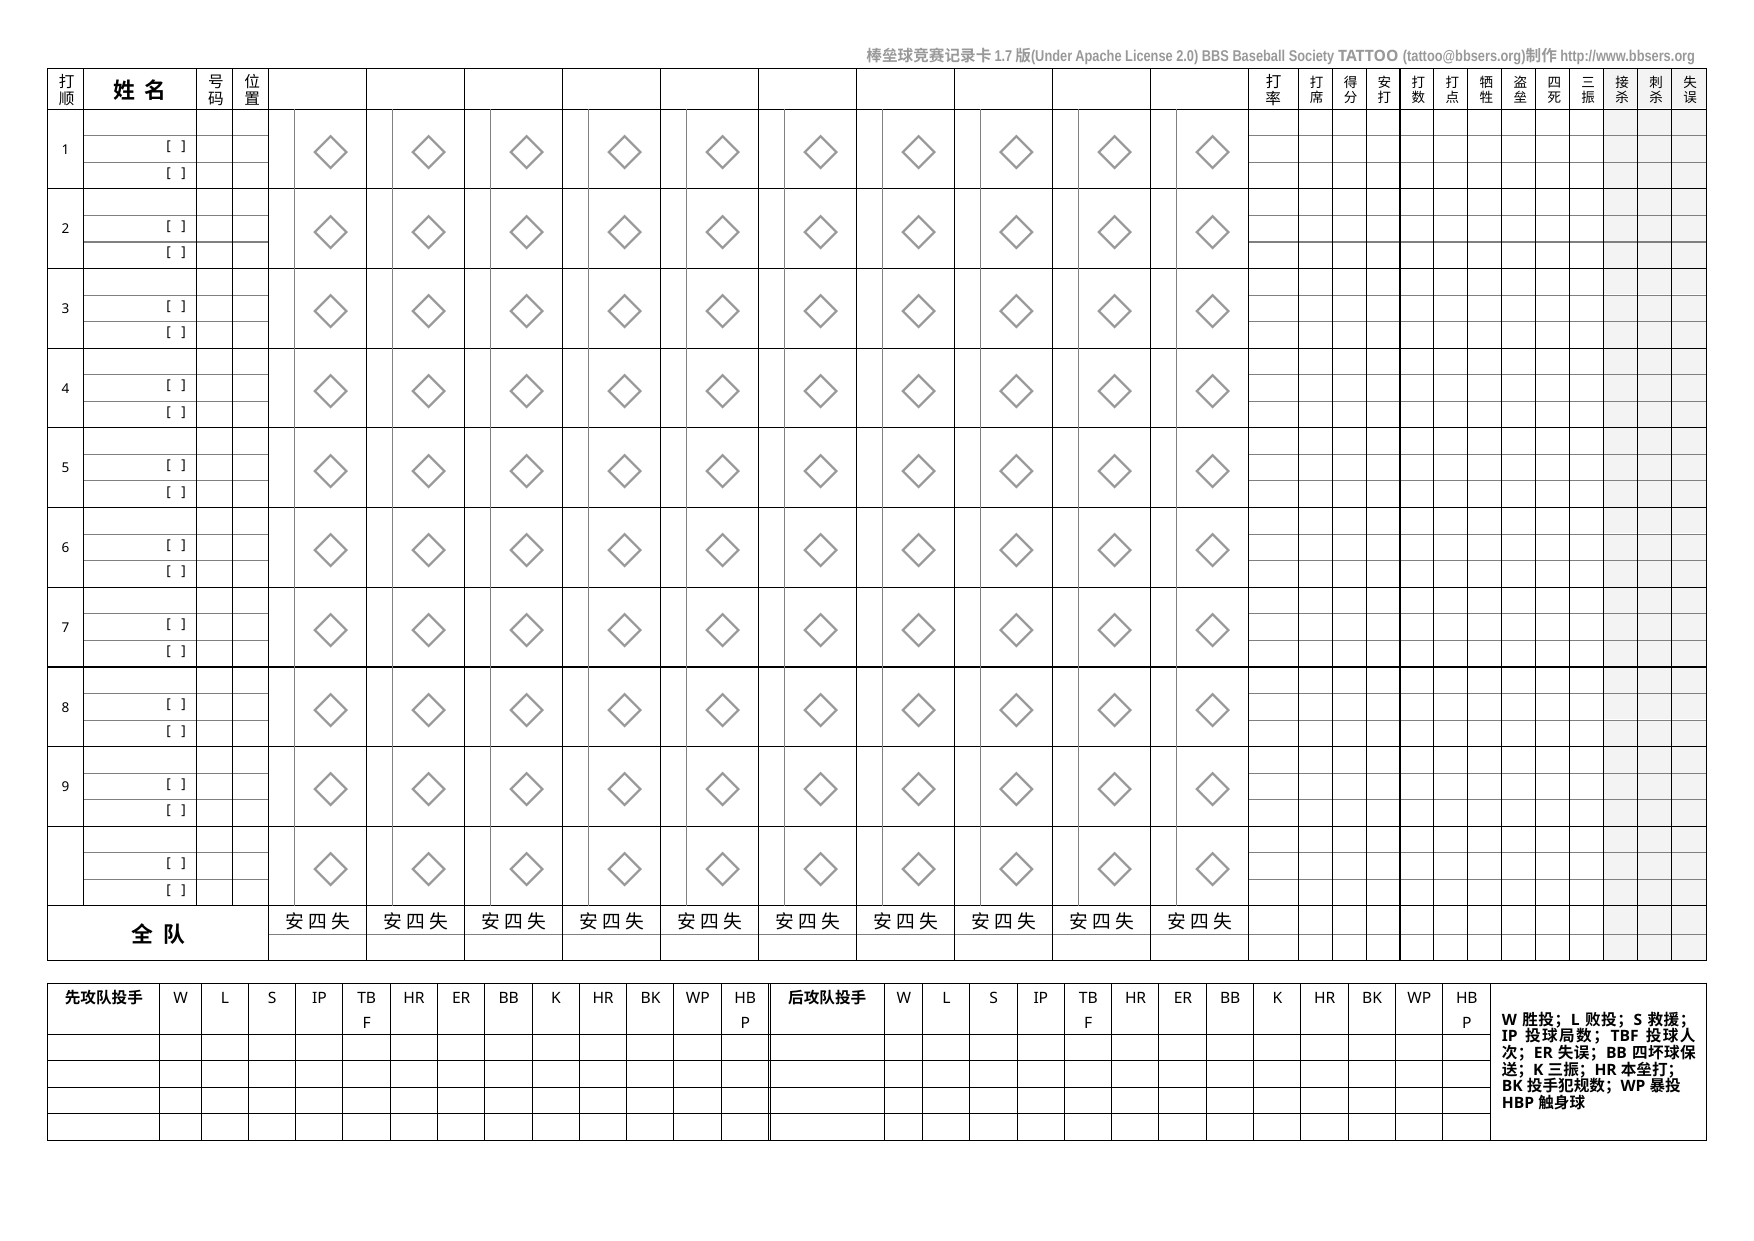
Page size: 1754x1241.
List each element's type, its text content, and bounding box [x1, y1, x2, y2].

table_cell [269, 110, 294, 188]
table_cell [1638, 189, 1671, 215]
table_cell [1207, 1114, 1253, 1140]
table_cell [1468, 827, 1501, 852]
table_cell [233, 588, 268, 613]
table_cell [1434, 402, 1467, 427]
table_cell [465, 588, 490, 666]
table_cell [1249, 189, 1298, 215]
table_cell ◇ [1177, 428, 1248, 507]
table_cell [1159, 1088, 1206, 1113]
table_cell 8 [48, 668, 83, 746]
table_cell [197, 880, 232, 905]
table_cell [1367, 614, 1399, 640]
table_header 打率 [1249, 69, 1298, 108]
table_cell [1401, 508, 1433, 533]
table_cell [1367, 508, 1399, 533]
table_cell [1333, 561, 1366, 587]
table_cell [1502, 189, 1535, 215]
table_cell [563, 588, 588, 666]
table_cell [391, 1088, 437, 1113]
table_cell ◇ [1177, 508, 1248, 587]
table_cell ◇ [589, 428, 660, 507]
table_cell [1638, 136, 1671, 162]
table_header HBP [1443, 984, 1490, 1033]
table_cell [1367, 641, 1399, 666]
table_header HR [580, 984, 626, 1033]
table_cell [1401, 428, 1433, 454]
table_cell [1401, 641, 1433, 666]
table_cell ◇ [1177, 189, 1248, 268]
table_cell [1570, 588, 1603, 613]
table_cell [1638, 935, 1671, 960]
table_cell [661, 110, 686, 188]
table_cell [1604, 747, 1637, 773]
table_cell [857, 110, 882, 188]
table_header 后攻队投手 [771, 984, 884, 1033]
table_cell [1604, 216, 1637, 241]
table_cell [1249, 721, 1298, 746]
table_cell [1502, 216, 1535, 241]
table_cell [1401, 375, 1433, 401]
table_cell [1396, 1035, 1442, 1060]
table_header [465, 69, 562, 108]
table_cell [1570, 110, 1603, 135]
table_cell [1299, 508, 1332, 533]
table_cell ◇ [687, 827, 758, 905]
table_cell 9 [48, 747, 83, 826]
table_cell [1672, 694, 1706, 719]
table_cell [485, 1088, 532, 1113]
table_cell [1604, 774, 1637, 799]
table_cell [1638, 694, 1671, 719]
table_cell [ ] [84, 455, 196, 480]
table_cell [1502, 349, 1535, 374]
table_cell [438, 1061, 484, 1087]
table_cell [1333, 827, 1366, 852]
table_cell [438, 1114, 484, 1140]
table_cell 安 四 失 [563, 906, 660, 934]
table_cell [197, 189, 232, 215]
table_cell [1638, 668, 1671, 693]
table_cell [1638, 216, 1671, 241]
table_cell [1502, 508, 1535, 533]
table_cell [1349, 1088, 1395, 1113]
table_cell [1401, 269, 1433, 294]
table_cell [1299, 535, 1332, 560]
table_cell [485, 1114, 532, 1140]
table_cell [1672, 216, 1706, 241]
table_cell [1672, 827, 1706, 852]
table_cell [1536, 853, 1569, 879]
table_cell [197, 614, 232, 640]
table_cell [1502, 827, 1535, 852]
table_cell [661, 269, 686, 348]
table_header 先攻队投手 [48, 984, 159, 1033]
table_cell [1434, 243, 1467, 268]
table_header HBP [722, 984, 768, 1033]
table_cell [1502, 694, 1535, 719]
table_cell [1367, 774, 1399, 799]
table_cell [1249, 694, 1298, 719]
table_cell [1502, 243, 1535, 268]
table_cell [1502, 561, 1535, 587]
table_cell ◇ [687, 189, 758, 268]
table_cell [1434, 216, 1467, 241]
table_cell ◇ [295, 588, 366, 666]
table_cell [1502, 800, 1535, 826]
table_cell [1570, 906, 1603, 934]
table_cell [759, 428, 784, 507]
table_cell [1367, 163, 1399, 188]
table_cell [465, 269, 490, 348]
table_cell [1249, 827, 1298, 852]
table_cell [1333, 935, 1366, 960]
table_cell [1536, 588, 1569, 613]
table_cell [674, 1114, 721, 1140]
table_cell [1468, 535, 1501, 560]
table_cell [1536, 827, 1569, 852]
table_cell [563, 428, 588, 507]
table_cell [1367, 349, 1399, 374]
table_cell [759, 827, 784, 905]
table_cell [1401, 243, 1433, 268]
table_cell [197, 322, 232, 348]
table_cell [1053, 428, 1078, 507]
table_cell ◇ [785, 428, 856, 507]
table_cell [580, 1035, 626, 1060]
table_cell [1536, 614, 1569, 640]
table_cell [1502, 774, 1535, 799]
table_cell [197, 375, 232, 401]
table_cell [1468, 110, 1501, 135]
table_cell [1299, 189, 1332, 215]
table_cell [1333, 269, 1366, 294]
table_cell [1570, 880, 1603, 905]
table_cell [955, 269, 980, 348]
table_cell 安 四 失 [955, 906, 1052, 934]
table_header K [1254, 984, 1300, 1033]
table_cell [1672, 641, 1706, 666]
table_cell [485, 1035, 532, 1060]
table_cell [1536, 668, 1569, 693]
table_cell [1604, 561, 1637, 587]
table_cell [955, 189, 980, 268]
table_header 接杀 [1604, 69, 1637, 108]
table_cell ◇ [295, 747, 366, 826]
table_cell [1299, 641, 1332, 666]
table_header [269, 69, 366, 108]
table_cell ◇ [491, 508, 562, 587]
table_cell [1367, 880, 1399, 905]
table_cell [1434, 668, 1467, 693]
table_cell [ ] [84, 641, 196, 666]
table_cell [1112, 1035, 1158, 1060]
table_cell [1401, 481, 1433, 507]
table_cell ◇ [393, 588, 464, 666]
table_cell [885, 1114, 922, 1140]
table_cell [48, 1035, 159, 1060]
table_cell ◇ [883, 827, 954, 905]
table_cell [1468, 163, 1501, 188]
table_cell [1468, 721, 1501, 746]
table_cell [1367, 136, 1399, 162]
table_cell 1 [48, 110, 83, 188]
table_cell [1604, 296, 1637, 321]
table_cell ◇ [393, 428, 464, 507]
table_cell [269, 189, 294, 268]
table_cell [160, 1088, 201, 1113]
table_header L [923, 984, 969, 1033]
table_cell [1502, 588, 1535, 613]
table_cell [1434, 747, 1467, 773]
table_cell ◇ [883, 189, 954, 268]
table_cell [1468, 508, 1501, 533]
table_cell [1468, 906, 1501, 934]
table_cell ◇ [785, 349, 856, 427]
table_cell [197, 216, 232, 241]
table_cell [1151, 827, 1176, 905]
table_cell [1333, 880, 1366, 905]
table_cell 5 [48, 428, 83, 507]
table_cell [1570, 296, 1603, 321]
table_cell [1367, 561, 1399, 587]
table_cell [1570, 694, 1603, 719]
table_header IP [1018, 984, 1064, 1033]
table_cell [1249, 455, 1298, 480]
table_cell [1434, 428, 1467, 454]
table_cell [1604, 189, 1637, 215]
table_cell [1299, 349, 1332, 374]
table_cell [ ] [84, 243, 196, 268]
table_cell [1367, 216, 1399, 241]
table_cell [857, 747, 882, 826]
table_cell [1299, 402, 1332, 427]
table_cell [1207, 1061, 1253, 1087]
table_cell 安 四 失 [367, 906, 464, 934]
table_cell [343, 1061, 390, 1087]
table_cell [1333, 375, 1366, 401]
table_cell ◇ [295, 110, 366, 188]
table_cell [1536, 800, 1569, 826]
table_cell [722, 1035, 768, 1060]
table_cell [955, 668, 980, 746]
table_cell [1502, 163, 1535, 188]
table_cell [1443, 1035, 1490, 1060]
table_cell [1468, 375, 1501, 401]
table_cell [661, 827, 686, 905]
table_cell ◇ [295, 827, 366, 905]
table_cell [1053, 110, 1078, 188]
table_cell [955, 110, 980, 188]
table_cell [1299, 375, 1332, 401]
table_cell [1401, 136, 1433, 162]
table_cell [249, 1061, 295, 1087]
table_cell [563, 189, 588, 268]
table_cell ◇ [883, 747, 954, 826]
table_cell [1159, 1114, 1206, 1140]
table_cell [ ] [84, 216, 196, 241]
table_cell [1638, 243, 1671, 268]
table_cell [1151, 668, 1176, 746]
table_cell [1570, 216, 1603, 241]
table_cell [233, 481, 268, 507]
table_cell [1065, 1114, 1111, 1140]
table_cell [1604, 428, 1637, 454]
table_cell 安 四 失 [269, 906, 366, 934]
table_cell [160, 1061, 201, 1087]
table_cell [1367, 243, 1399, 268]
table_cell [197, 853, 232, 879]
table_cell [1249, 614, 1298, 640]
table_cell [1536, 322, 1569, 348]
table_cell [857, 508, 882, 587]
table_cell [1638, 561, 1671, 587]
table_cell [367, 747, 392, 826]
table_cell [84, 428, 196, 454]
table_cell [1672, 614, 1706, 640]
table_cell [722, 1114, 768, 1140]
table_cell [1401, 296, 1433, 321]
table_cell 2 [48, 189, 83, 268]
table_cell ◇ [491, 827, 562, 905]
table_cell [84, 269, 196, 294]
table_cell [955, 428, 980, 507]
table_cell [1249, 853, 1298, 879]
table_cell [1502, 668, 1535, 693]
table_cell [563, 935, 660, 960]
table_cell [1367, 455, 1399, 480]
table_cell [1349, 1061, 1395, 1087]
table_cell [485, 1061, 532, 1087]
table_cell [1254, 1088, 1300, 1113]
table_cell [1401, 935, 1433, 960]
table_cell [1570, 853, 1603, 879]
table_cell [233, 561, 268, 587]
table_cell [1333, 481, 1366, 507]
table_header L [202, 984, 248, 1033]
table_cell [1401, 561, 1433, 587]
table_cell ◇ [785, 827, 856, 905]
table_cell [1053, 935, 1150, 960]
table_cell [955, 935, 1052, 960]
table_cell [1604, 800, 1637, 826]
table_cell [233, 694, 268, 719]
table_cell [1638, 827, 1671, 852]
table_cell [1299, 774, 1332, 799]
table_cell [1299, 561, 1332, 587]
table_cell [885, 1088, 922, 1113]
table_cell [ ] [84, 402, 196, 427]
table_cell ◇ [491, 588, 562, 666]
table_cell ◇ [785, 110, 856, 188]
table_cell [465, 110, 490, 188]
table_cell [1249, 269, 1298, 294]
table_cell [1065, 1088, 1111, 1113]
table_cell [233, 163, 268, 188]
table_cell [955, 747, 980, 826]
table_cell [1018, 1114, 1064, 1140]
table_cell [1151, 110, 1176, 188]
table_cell [202, 1114, 248, 1140]
table_cell ◇ [883, 668, 954, 746]
table_cell [1401, 880, 1433, 905]
table_cell [ ] [84, 721, 196, 746]
table_cell [1672, 721, 1706, 746]
table_cell [1672, 455, 1706, 480]
table_cell [1570, 269, 1603, 294]
table_cell [1672, 402, 1706, 427]
table_cell [1434, 508, 1467, 533]
table_cell [1112, 1114, 1158, 1140]
table_cell [1249, 402, 1298, 427]
table_cell [1536, 189, 1569, 215]
table_cell [296, 1035, 342, 1060]
table_cell [1065, 1035, 1111, 1060]
table_cell [674, 1061, 721, 1087]
table_cell [1604, 880, 1637, 905]
table_cell [1401, 402, 1433, 427]
table_cell [722, 1088, 768, 1113]
table_cell [1151, 349, 1176, 427]
table_cell ◇ [589, 827, 660, 905]
table_cell [1367, 428, 1399, 454]
table_cell ◇ [981, 110, 1052, 188]
table_cell [1502, 402, 1535, 427]
table_cell [1638, 508, 1671, 533]
table_cell [1367, 827, 1399, 852]
table_cell 安 四 失 [465, 906, 562, 934]
table_cell [1401, 800, 1433, 826]
table_cell [1434, 935, 1467, 960]
table_cell [1367, 935, 1399, 960]
text 棒垒球竞赛记录卡1.7版(Under Apache License 2.0) BBS Baseball Society TATTOO (tattoo@bbsers.org)制作 http://www.bbsers.org [59, 35, 1695, 68]
table_cell [1638, 641, 1671, 666]
table_cell [1053, 269, 1078, 348]
table_cell [1672, 561, 1706, 587]
table_cell [1570, 827, 1603, 852]
table_cell [1249, 535, 1298, 560]
table_cell [857, 349, 882, 427]
table_cell [84, 110, 196, 135]
table_cell [1570, 322, 1603, 348]
table_cell ◇ [1079, 349, 1150, 427]
table_cell 7 [48, 588, 83, 666]
table_cell [1333, 668, 1366, 693]
table_cell [1468, 455, 1501, 480]
table_cell ◇ [1079, 747, 1150, 826]
table_cell [367, 935, 464, 960]
table_cell [1604, 163, 1637, 188]
table_cell [1434, 774, 1467, 799]
table_cell [1333, 614, 1366, 640]
table_cell [367, 588, 392, 666]
table_cell [1502, 375, 1535, 401]
table_cell [1672, 906, 1706, 934]
table_cell [249, 1114, 295, 1140]
table_cell ◇ [981, 349, 1052, 427]
table_cell [1536, 402, 1569, 427]
table_cell [1299, 110, 1332, 135]
table_cell [1434, 455, 1467, 480]
table_cell [1151, 269, 1176, 348]
table_cell [1367, 906, 1399, 934]
table_header 盗垒 [1502, 69, 1535, 108]
table_cell [1604, 694, 1637, 719]
table_cell [1638, 269, 1671, 294]
table_cell [580, 1061, 626, 1087]
table_cell [1434, 189, 1467, 215]
table_cell [1333, 508, 1366, 533]
table_cell [1638, 880, 1671, 905]
table_cell [1018, 1088, 1064, 1113]
table_cell [1333, 906, 1366, 934]
table_cell [1299, 136, 1332, 162]
table_cell ◇ [295, 508, 366, 587]
table_cell [1151, 189, 1176, 268]
table_cell [1249, 296, 1298, 321]
table_cell [391, 1061, 437, 1087]
table_cell [1159, 1035, 1206, 1060]
table_cell [1502, 614, 1535, 640]
table_cell [465, 508, 490, 587]
table_cell [1638, 774, 1671, 799]
table_header 失误 [1672, 69, 1706, 108]
table_cell [1536, 296, 1569, 321]
table_cell [197, 721, 232, 746]
table_cell [1434, 296, 1467, 321]
table_cell [1249, 906, 1298, 934]
table_cell [1536, 694, 1569, 719]
table_cell [1301, 1088, 1348, 1113]
table_cell [1604, 136, 1637, 162]
table_cell [1638, 906, 1671, 934]
table_cell [1672, 800, 1706, 826]
table_cell [1570, 189, 1603, 215]
table_cell [627, 1035, 673, 1060]
table_cell [563, 827, 588, 905]
table_cell [1672, 136, 1706, 162]
table_cell [233, 721, 268, 746]
table_cell [1570, 721, 1603, 746]
table_cell ◇ [981, 827, 1052, 905]
table_cell [1604, 906, 1637, 934]
table_cell [197, 641, 232, 666]
table_cell [1672, 110, 1706, 135]
table_cell [465, 747, 490, 826]
table_cell ◇ [491, 428, 562, 507]
table_cell [1299, 163, 1332, 188]
table_cell [48, 827, 83, 905]
table_cell ◇ [1079, 827, 1150, 905]
table_cell [1367, 747, 1399, 773]
table_cell [661, 588, 686, 666]
table_cell [1468, 880, 1501, 905]
table_cell [ ] [84, 853, 196, 879]
table_cell [1367, 853, 1399, 879]
table_cell [367, 428, 392, 507]
table_cell [1401, 163, 1433, 188]
table_cell [1604, 508, 1637, 533]
table_cell [1604, 349, 1637, 374]
table_cell ◇ [981, 668, 1052, 746]
table_cell [1672, 428, 1706, 454]
table_header BB [485, 984, 532, 1033]
table_cell [197, 535, 232, 560]
table_cell [1333, 296, 1366, 321]
table_cell [1536, 269, 1569, 294]
table_cell [1333, 428, 1366, 454]
table_cell [197, 694, 232, 719]
table_cell [ ] [84, 322, 196, 348]
table_cell [1299, 455, 1332, 480]
table_cell [1333, 136, 1366, 162]
table_cell [1249, 136, 1298, 162]
table_cell [1502, 322, 1535, 348]
table_cell ◇ [589, 189, 660, 268]
table_cell [269, 269, 294, 348]
table_cell [1536, 349, 1569, 374]
table_cell [1570, 375, 1603, 401]
table_cell [1604, 588, 1637, 613]
table_cell ◇ [981, 508, 1052, 587]
table_cell 安 四 失 [857, 906, 954, 934]
table_cell [1254, 1035, 1300, 1060]
table_cell [1333, 243, 1366, 268]
table_cell [1053, 508, 1078, 587]
table_cell [1502, 110, 1535, 135]
table_cell [1333, 588, 1366, 613]
table_header [367, 69, 464, 108]
table_cell [84, 668, 196, 693]
table_cell [1536, 243, 1569, 268]
table_cell [1053, 349, 1078, 427]
table_cell [84, 827, 196, 852]
table_cell [1249, 243, 1298, 268]
table_cell [857, 428, 882, 507]
table_cell [1299, 853, 1332, 879]
table_cell [465, 827, 490, 905]
table_cell [1401, 189, 1433, 215]
table_cell [1434, 375, 1467, 401]
table_cell [1502, 641, 1535, 666]
table_cell [1249, 163, 1298, 188]
table_cell [1536, 428, 1569, 454]
table_cell [1249, 800, 1298, 826]
table_cell [1468, 402, 1501, 427]
table_cell [1053, 588, 1078, 666]
table_cell ◇ [687, 269, 758, 348]
table_cell ◇ [1177, 269, 1248, 348]
table_cell ◇ [883, 269, 954, 348]
table_cell [563, 668, 588, 746]
table_cell [1249, 880, 1298, 905]
table_cell [1367, 296, 1399, 321]
table_cell [1434, 269, 1467, 294]
table_cell [1536, 880, 1569, 905]
table_cell ◇ [785, 668, 856, 746]
table_cell [1301, 1114, 1348, 1140]
table_cell [1367, 721, 1399, 746]
table_cell [1570, 136, 1603, 162]
table_cell [1396, 1061, 1442, 1087]
table_header W [160, 984, 201, 1033]
table_cell [1502, 721, 1535, 746]
table_cell [ ] [84, 774, 196, 799]
table_cell [1638, 349, 1671, 374]
table_cell [1249, 935, 1298, 960]
table_cell [1468, 216, 1501, 241]
table_cell [1401, 774, 1433, 799]
table_cell [1401, 827, 1433, 852]
table_cell [1468, 588, 1501, 613]
table_cell [367, 110, 392, 188]
table_header 安打 [1367, 69, 1399, 108]
table_cell [1333, 641, 1366, 666]
table_cell [1367, 588, 1399, 613]
table_cell [1468, 747, 1501, 773]
table_cell [1367, 189, 1399, 215]
table_cell [1638, 721, 1671, 746]
table_cell [1299, 668, 1332, 693]
table_cell [857, 189, 882, 268]
table_cell [1299, 243, 1332, 268]
table_cell [367, 827, 392, 905]
table_cell [1638, 322, 1671, 348]
table_cell [249, 1088, 295, 1113]
table_cell [367, 349, 392, 427]
table_cell [563, 349, 588, 427]
table_header 打点 [1434, 69, 1467, 108]
table_cell [1434, 588, 1467, 613]
table_cell [759, 935, 856, 960]
table_cell [1249, 508, 1298, 533]
table_cell [1604, 402, 1637, 427]
table_cell [1536, 481, 1569, 507]
table_cell [197, 349, 232, 374]
table_cell [1468, 322, 1501, 348]
table_cell [1401, 721, 1433, 746]
table_cell [1249, 322, 1298, 348]
table_cell [1333, 774, 1366, 799]
table_cell [197, 588, 232, 613]
table_cell 安 四 失 [1151, 906, 1248, 934]
table_cell [661, 508, 686, 587]
table_cell [955, 508, 980, 587]
table_cell ◇ [1079, 269, 1150, 348]
table_cell ◇ [491, 110, 562, 188]
table_cell [1333, 163, 1366, 188]
table_cell [923, 1035, 969, 1060]
table_cell [1151, 588, 1176, 666]
table_cell [923, 1061, 969, 1087]
table_cell [661, 349, 686, 427]
table_cell [1604, 935, 1637, 960]
table_cell [ ] [84, 694, 196, 719]
table_cell [1299, 694, 1332, 719]
table_cell [1367, 110, 1399, 135]
table_cell [1468, 269, 1501, 294]
table_cell [1053, 827, 1078, 905]
table_cell [1401, 614, 1433, 640]
table_cell [1672, 880, 1706, 905]
table_cell [1207, 1035, 1253, 1060]
table_cell [1254, 1114, 1300, 1140]
table_cell [1468, 136, 1501, 162]
table_cell [1638, 588, 1671, 613]
table_cell [343, 1035, 390, 1060]
table_cell [1434, 800, 1467, 826]
table_header 号码 [197, 69, 232, 108]
table_cell [367, 269, 392, 348]
table_cell [1604, 269, 1637, 294]
table_cell [1299, 296, 1332, 321]
table_cell ◇ [295, 189, 366, 268]
table_header 打顺 [48, 69, 83, 108]
table_cell [1638, 402, 1671, 427]
table_cell [1570, 428, 1603, 454]
table_cell [202, 1061, 248, 1087]
table_cell [391, 1035, 437, 1060]
table_cell [1443, 1114, 1490, 1140]
table_cell [1672, 322, 1706, 348]
table_cell [970, 1061, 1017, 1087]
table_header ER [1159, 984, 1206, 1033]
table_cell [1672, 349, 1706, 374]
table_cell 安 四 失 [1053, 906, 1150, 934]
table_header [759, 69, 856, 108]
table_cell [269, 935, 366, 960]
table_cell [1638, 853, 1671, 879]
table_cell [1638, 800, 1671, 826]
table_cell [465, 189, 490, 268]
table_cell [759, 110, 784, 188]
table_cell [465, 349, 490, 427]
table_header [1151, 69, 1248, 108]
table_cell [1604, 721, 1637, 746]
table_cell [1638, 535, 1671, 560]
table_header [661, 69, 758, 108]
table_cell ◇ [1177, 668, 1248, 746]
table_cell [1207, 1088, 1253, 1113]
table_cell [48, 1114, 159, 1140]
table_cell [1249, 481, 1298, 507]
table_cell [771, 1114, 884, 1140]
table_cell ◇ [589, 269, 660, 348]
table_cell [1333, 216, 1366, 241]
table_cell [1672, 853, 1706, 879]
table_cell ◇ [589, 747, 660, 826]
table_cell [233, 614, 268, 640]
table_cell [1570, 163, 1603, 188]
table_cell ◇ [687, 668, 758, 746]
table_cell ◇ [491, 189, 562, 268]
table_cell [563, 269, 588, 348]
table_cell [970, 1088, 1017, 1113]
table_cell [233, 880, 268, 905]
table_cell [1151, 508, 1176, 587]
table_header 得分 [1333, 69, 1366, 108]
table_cell [1299, 880, 1332, 905]
table_cell [ ] [84, 614, 196, 640]
table_cell [233, 402, 268, 427]
table_cell [1502, 747, 1535, 773]
table_cell [1502, 906, 1535, 934]
table_cell [269, 428, 294, 507]
table_cell [233, 296, 268, 321]
table_cell [1065, 1061, 1111, 1087]
table_cell [1434, 481, 1467, 507]
table_cell [759, 668, 784, 746]
table_cell ◇ [1177, 588, 1248, 666]
table_cell [759, 747, 784, 826]
table_header 打席 [1299, 69, 1332, 108]
table_cell [1299, 428, 1332, 454]
table_cell ◇ [883, 588, 954, 666]
table_cell [48, 1088, 159, 1113]
table_header 四死 [1536, 69, 1569, 108]
table_cell [1468, 296, 1501, 321]
table_cell [1151, 428, 1176, 507]
table_cell [197, 163, 232, 188]
table_cell [233, 853, 268, 879]
table_cell [1434, 721, 1467, 746]
table_cell [1672, 243, 1706, 268]
table_cell [627, 1061, 673, 1087]
table_cell ◇ [491, 668, 562, 746]
table_cell [1299, 481, 1332, 507]
table_cell [84, 508, 196, 533]
table_cell [722, 1061, 768, 1087]
table_cell [1604, 375, 1637, 401]
table_cell [857, 269, 882, 348]
table_cell ◇ [491, 349, 562, 427]
table_cell [1638, 614, 1671, 640]
table_cell [1570, 481, 1603, 507]
table_cell [1401, 535, 1433, 560]
table_cell [1401, 216, 1433, 241]
table_header HR [1112, 984, 1158, 1033]
table_cell ◇ [393, 508, 464, 587]
table_cell [391, 1114, 437, 1140]
table_cell [1434, 641, 1467, 666]
table_cell [955, 827, 980, 905]
table_cell ◇ [393, 827, 464, 905]
table_cell [759, 189, 784, 268]
table_cell [249, 1035, 295, 1060]
table_cell ◇ [491, 747, 562, 826]
table_header 位置 [233, 69, 268, 108]
table_header S [249, 984, 295, 1033]
table_header ER [438, 984, 484, 1033]
table_cell [1434, 136, 1467, 162]
table_cell [84, 189, 196, 215]
table_cell 安 四 失 [661, 906, 758, 934]
table_cell [1333, 110, 1366, 135]
table_cell [1604, 827, 1637, 852]
table_cell [1333, 800, 1366, 826]
table_cell [367, 668, 392, 746]
table_cell [1434, 349, 1467, 374]
table_cell ◇ [393, 269, 464, 348]
table_cell [1672, 375, 1706, 401]
table_cell [1151, 935, 1248, 960]
table_cell [465, 935, 562, 960]
table_cell [1638, 428, 1671, 454]
table_cell [1672, 774, 1706, 799]
table_header BK [1349, 984, 1395, 1033]
table_cell [1159, 1061, 1206, 1087]
table_cell [1536, 375, 1569, 401]
table_cell [1053, 747, 1078, 826]
table_cell [233, 110, 268, 135]
table_cell [1333, 322, 1366, 348]
table_header 打数 [1401, 69, 1433, 108]
table_cell [1536, 508, 1569, 533]
table_cell [233, 428, 268, 454]
table_cell [1434, 561, 1467, 587]
table_cell [857, 588, 882, 666]
table_cell 全 队 [48, 906, 268, 960]
table_cell ◇ [393, 189, 464, 268]
table_cell [661, 668, 686, 746]
table_cell [1536, 935, 1569, 960]
table_cell [1401, 853, 1433, 879]
table_cell [661, 935, 758, 960]
table_cell [1672, 296, 1706, 321]
table_cell [1638, 747, 1671, 773]
table_cell [1468, 243, 1501, 268]
table_header K [533, 984, 579, 1033]
table_cell ◇ [687, 428, 758, 507]
table_cell [1349, 1114, 1395, 1140]
table_cell ◇ [393, 110, 464, 188]
table_cell [1502, 455, 1535, 480]
table_header 刺杀 [1638, 69, 1671, 108]
table_cell [ ] [84, 163, 196, 188]
table_cell [1536, 535, 1569, 560]
table_cell [233, 508, 268, 533]
table_cell [857, 668, 882, 746]
table_cell [ ] [84, 136, 196, 162]
table_cell [1502, 481, 1535, 507]
table_cell [1570, 614, 1603, 640]
table_cell [1249, 375, 1298, 401]
table_cell [1570, 935, 1603, 960]
table_cell [1301, 1035, 1348, 1060]
table_cell [1672, 747, 1706, 773]
table_cell [1468, 561, 1501, 587]
table_cell [1604, 110, 1637, 135]
table_cell [923, 1114, 969, 1140]
table_cell [1299, 721, 1332, 746]
table_cell [627, 1088, 673, 1113]
table_cell [1401, 694, 1433, 719]
table_cell [1502, 880, 1535, 905]
table_cell ◇ [1177, 827, 1248, 905]
table_cell [1570, 535, 1603, 560]
table_header 牺牲 [1468, 69, 1501, 108]
table_cell [465, 668, 490, 746]
table_cell [1468, 481, 1501, 507]
table_cell [48, 1061, 159, 1087]
table_cell ◇ [687, 747, 758, 826]
table_cell [1502, 935, 1535, 960]
table_cell [1604, 455, 1637, 480]
table_header BK [627, 984, 673, 1033]
table_cell [1333, 189, 1366, 215]
table_cell [580, 1088, 626, 1113]
table_cell [533, 1088, 579, 1113]
table_cell [233, 535, 268, 560]
table_cell [1638, 455, 1671, 480]
table_cell [1333, 694, 1366, 719]
table_cell [1672, 163, 1706, 188]
table_cell ◇ [1079, 110, 1150, 188]
table_cell [197, 243, 232, 268]
table_cell [197, 827, 232, 852]
table_cell [1570, 349, 1603, 374]
table_header HR [391, 984, 437, 1033]
table_cell [1299, 800, 1332, 826]
table_cell [1249, 428, 1298, 454]
table_cell ◇ [883, 110, 954, 188]
table_cell [1333, 747, 1366, 773]
table_cell [296, 1061, 342, 1087]
table_cell ◇ [981, 189, 1052, 268]
table_cell [ ] [84, 296, 196, 321]
table_cell [1604, 535, 1637, 560]
table_cell [1053, 189, 1078, 268]
table_cell [1672, 508, 1706, 533]
table_cell [1299, 906, 1332, 934]
table_cell [533, 1061, 579, 1087]
table_cell [1249, 216, 1298, 241]
table_cell [269, 588, 294, 666]
table_cell ◇ [1079, 428, 1150, 507]
table_cell [1570, 774, 1603, 799]
table_header WP [674, 984, 721, 1033]
table_cell [674, 1088, 721, 1113]
table_cell [1502, 136, 1535, 162]
table_cell [202, 1035, 248, 1060]
table_cell [1401, 322, 1433, 348]
table_cell [1638, 375, 1671, 401]
table_cell ◇ [687, 110, 758, 188]
table_cell [1570, 508, 1603, 533]
table_cell [160, 1035, 201, 1060]
table_header TBF [343, 984, 390, 1033]
table_cell [771, 1061, 884, 1087]
table_cell [202, 1088, 248, 1113]
table_header [563, 69, 660, 108]
table_cell [1502, 853, 1535, 879]
table_cell [233, 641, 268, 666]
table_cell [269, 668, 294, 746]
table_cell [1254, 1061, 1300, 1087]
table_cell [1401, 588, 1433, 613]
table_cell [1434, 614, 1467, 640]
table_cell [1604, 243, 1637, 268]
table_cell [1367, 694, 1399, 719]
table_cell [1401, 349, 1433, 374]
table_cell [197, 110, 232, 135]
table_cell ◇ [981, 269, 1052, 348]
table_cell ◇ [883, 508, 954, 587]
table_cell [197, 269, 232, 294]
table_cell [1672, 535, 1706, 560]
table_cell [233, 668, 268, 693]
table_cell ◇ [589, 668, 660, 746]
table_cell ◇ [295, 668, 366, 746]
table_cell [233, 322, 268, 348]
table_cell [1401, 668, 1433, 693]
table_cell [1401, 906, 1433, 934]
table_cell [627, 1114, 673, 1140]
table_header 姓 名 [84, 69, 196, 108]
table_cell [1396, 1088, 1442, 1113]
table_cell [759, 269, 784, 348]
table_header HR [1301, 984, 1348, 1033]
table_cell ◇ [393, 349, 464, 427]
table_cell [1249, 561, 1298, 587]
table_cell [759, 588, 784, 666]
table_header BB [1207, 984, 1253, 1033]
table_cell [367, 189, 392, 268]
table_cell [661, 428, 686, 507]
table_cell [1249, 774, 1298, 799]
table_cell ◇ [785, 269, 856, 348]
table_cell [1112, 1061, 1158, 1087]
table_cell [1536, 747, 1569, 773]
table_cell ◇ [295, 428, 366, 507]
table_cell [1468, 774, 1501, 799]
table_cell [465, 428, 490, 507]
table_cell ◇ [1079, 508, 1150, 587]
table_cell [1502, 535, 1535, 560]
table_cell [1367, 668, 1399, 693]
table_cell [885, 1035, 922, 1060]
table_cell [1333, 535, 1366, 560]
table_header TBF [1065, 984, 1111, 1033]
table_cell ◇ [883, 349, 954, 427]
table_cell [1468, 428, 1501, 454]
table_cell [343, 1088, 390, 1113]
table_cell [269, 747, 294, 826]
table_cell [1299, 322, 1332, 348]
table_cell [771, 1035, 884, 1060]
table_cell ◇ [981, 747, 1052, 826]
table_cell [1249, 668, 1298, 693]
table_cell [1396, 1114, 1442, 1140]
table_cell [1468, 800, 1501, 826]
table_header [857, 69, 954, 108]
table_cell [1468, 668, 1501, 693]
table_cell [1604, 322, 1637, 348]
table_cell ◇ [687, 349, 758, 427]
table_cell [1299, 614, 1332, 640]
table_cell ◇ [1079, 189, 1150, 268]
table_cell [857, 827, 882, 905]
table_cell [233, 774, 268, 799]
table_cell [233, 189, 268, 215]
table_cell [1434, 322, 1467, 348]
table_cell ◇ [295, 349, 366, 427]
table_cell [ ] [84, 880, 196, 905]
table_cell [759, 508, 784, 587]
table_cell [661, 747, 686, 826]
table_cell [ ] [84, 800, 196, 826]
table_cell [580, 1114, 626, 1140]
table_cell [563, 110, 588, 188]
table_cell [674, 1035, 721, 1060]
table_cell [1299, 827, 1332, 852]
table_cell [1053, 668, 1078, 746]
table_cell [1672, 189, 1706, 215]
table_cell [233, 216, 268, 241]
table_header W 胜投；L 败投；S 救援；IP 投球局数；TBF 投球人次；ER 失误；BB 四坏球保送；K 三振；HR 本垒打； BK 投手犯规数；WP 暴投 HBP 触身球 [1491, 984, 1706, 1140]
table_header IP [296, 984, 342, 1033]
table_cell [1570, 747, 1603, 773]
table_cell [1333, 721, 1366, 746]
table_cell [269, 349, 294, 427]
table_cell ◇ [1177, 747, 1248, 826]
table_cell [1018, 1061, 1064, 1087]
table_cell [1604, 641, 1637, 666]
table_cell [296, 1088, 342, 1113]
table_cell [438, 1088, 484, 1113]
table_cell [1570, 641, 1603, 666]
table_cell [1301, 1061, 1348, 1087]
table_header 三振 [1570, 69, 1603, 108]
table_cell [233, 747, 268, 773]
table_cell [1299, 935, 1332, 960]
table_cell [ ] [84, 481, 196, 507]
table_cell [1249, 349, 1298, 374]
table_cell [1536, 641, 1569, 666]
table_cell [197, 508, 232, 533]
table_cell [970, 1035, 1017, 1060]
table_cell [1536, 774, 1569, 799]
table_cell ◇ [687, 508, 758, 587]
table_cell [269, 508, 294, 587]
table_cell [1434, 110, 1467, 135]
table_cell [1299, 269, 1332, 294]
table_cell 4 [48, 349, 83, 427]
table_cell [1468, 641, 1501, 666]
table_cell [1468, 694, 1501, 719]
table_cell [1401, 747, 1433, 773]
table_cell [197, 136, 232, 162]
table_cell [970, 1114, 1017, 1140]
table_cell [923, 1088, 969, 1113]
table_cell [197, 455, 232, 480]
table_cell ◇ [1177, 349, 1248, 427]
table_cell [885, 1061, 922, 1087]
table_cell [197, 561, 232, 587]
table_cell [1604, 853, 1637, 879]
table_cell [1018, 1035, 1064, 1060]
table_cell ◇ [393, 668, 464, 746]
table_cell [533, 1035, 579, 1060]
table_cell [233, 375, 268, 401]
table_cell [1434, 906, 1467, 934]
table_cell [84, 588, 196, 613]
table_cell [1536, 721, 1569, 746]
table_header WP [1396, 984, 1442, 1033]
table_cell [1468, 189, 1501, 215]
table_cell [1672, 481, 1706, 507]
table_cell ◇ [491, 269, 562, 348]
table_cell [1434, 163, 1467, 188]
table_cell [1367, 481, 1399, 507]
table_cell [759, 349, 784, 427]
table_cell [1112, 1088, 1158, 1113]
table_cell [1604, 481, 1637, 507]
table_cell [438, 1035, 484, 1060]
table_cell [1333, 349, 1366, 374]
table_cell [343, 1114, 390, 1140]
table_cell [1536, 216, 1569, 241]
table_cell [1638, 481, 1671, 507]
table_cell [1536, 455, 1569, 480]
table_header S [970, 984, 1017, 1033]
table_cell [955, 588, 980, 666]
table_cell [233, 827, 268, 852]
table_cell ◇ [589, 588, 660, 666]
table_cell [1151, 747, 1176, 826]
table_cell [1468, 614, 1501, 640]
table_cell ◇ [393, 747, 464, 826]
table_cell [1401, 110, 1433, 135]
table_cell [1570, 243, 1603, 268]
table_cell ◇ [1079, 588, 1150, 666]
table_cell ◇ [785, 189, 856, 268]
table_cell [ ] [84, 375, 196, 401]
table_cell [1299, 216, 1332, 241]
table_cell [1604, 668, 1637, 693]
table_cell [1536, 110, 1569, 135]
table_cell ◇ [883, 428, 954, 507]
table_cell [1672, 668, 1706, 693]
table_cell [1570, 455, 1603, 480]
table_cell ◇ [1177, 110, 1248, 188]
table_cell [367, 508, 392, 587]
table_cell [1434, 694, 1467, 719]
table_cell [84, 349, 196, 374]
table_cell [197, 402, 232, 427]
table_cell [1367, 402, 1399, 427]
table_cell [1570, 561, 1603, 587]
table_cell [233, 269, 268, 294]
table_cell [1333, 402, 1366, 427]
table_cell [197, 668, 232, 693]
table_cell [1468, 935, 1501, 960]
table_cell [1249, 641, 1298, 666]
table_cell [1367, 800, 1399, 826]
table_cell [1367, 375, 1399, 401]
table_cell [1249, 588, 1298, 613]
table_cell [233, 349, 268, 374]
table_cell [1367, 535, 1399, 560]
table_cell [1434, 880, 1467, 905]
table_cell [1570, 402, 1603, 427]
table_cell [1502, 428, 1535, 454]
table_cell [233, 455, 268, 480]
table_cell [1672, 269, 1706, 294]
table_cell [1434, 827, 1467, 852]
table_cell [ ] [84, 535, 196, 560]
table_cell ◇ [785, 588, 856, 666]
table_cell [1502, 269, 1535, 294]
table_cell [1434, 853, 1467, 879]
table_cell [1299, 588, 1332, 613]
table_cell 6 [48, 508, 83, 587]
table_cell [1604, 614, 1637, 640]
table_cell 安 四 失 [759, 906, 856, 934]
table_cell [233, 243, 268, 268]
table_cell ◇ [981, 588, 1052, 666]
table_cell [269, 827, 294, 905]
table_header W [885, 984, 922, 1033]
table_cell ◇ [687, 588, 758, 666]
table_cell [233, 800, 268, 826]
table_cell [1502, 296, 1535, 321]
table_cell [233, 136, 268, 162]
table_cell ◇ [589, 349, 660, 427]
table_cell [1638, 110, 1671, 135]
table_cell [771, 1088, 884, 1113]
table_cell [1536, 561, 1569, 587]
table_cell ◇ [589, 508, 660, 587]
table_cell [1536, 136, 1569, 162]
table_cell [1570, 668, 1603, 693]
table_cell ◇ [295, 269, 366, 348]
table_cell ◇ [589, 110, 660, 188]
table_header [955, 69, 1052, 108]
table_cell [1536, 906, 1569, 934]
table_cell [1249, 110, 1298, 135]
table_cell [197, 747, 232, 773]
table_cell [1536, 163, 1569, 188]
table_cell [197, 296, 232, 321]
table_cell [197, 428, 232, 454]
table_cell ◇ [785, 508, 856, 587]
table_cell [533, 1114, 579, 1140]
table_cell [ ] [84, 561, 196, 587]
table_cell [160, 1114, 201, 1140]
table_cell [197, 481, 232, 507]
table_header [1053, 69, 1150, 108]
table_cell [1638, 163, 1671, 188]
table_cell [84, 747, 196, 773]
table_cell [1468, 349, 1501, 374]
table_cell [563, 747, 588, 826]
table_cell 3 [48, 269, 83, 348]
table_cell [1443, 1061, 1490, 1087]
table_cell [1367, 269, 1399, 294]
table_cell ◇ [785, 747, 856, 826]
table_cell [1672, 588, 1706, 613]
table_cell ◇ [1079, 668, 1150, 746]
table_cell [661, 189, 686, 268]
table_cell [1333, 455, 1366, 480]
table_cell [1249, 747, 1298, 773]
table_cell [1299, 747, 1332, 773]
table_cell [563, 508, 588, 587]
table_cell [1443, 1088, 1490, 1113]
table_cell [1349, 1035, 1395, 1060]
table_cell [296, 1114, 342, 1140]
table_cell [1434, 535, 1467, 560]
table_cell [1401, 455, 1433, 480]
table_cell [197, 800, 232, 826]
table_cell [1672, 935, 1706, 960]
table_cell ◇ [981, 428, 1052, 507]
table_cell [857, 935, 954, 960]
table_cell [197, 774, 232, 799]
table_cell [1468, 853, 1501, 879]
table_cell [1638, 296, 1671, 321]
table_cell [955, 349, 980, 427]
table_cell [1367, 322, 1399, 348]
table_cell [1333, 853, 1366, 879]
table_cell [1570, 800, 1603, 826]
